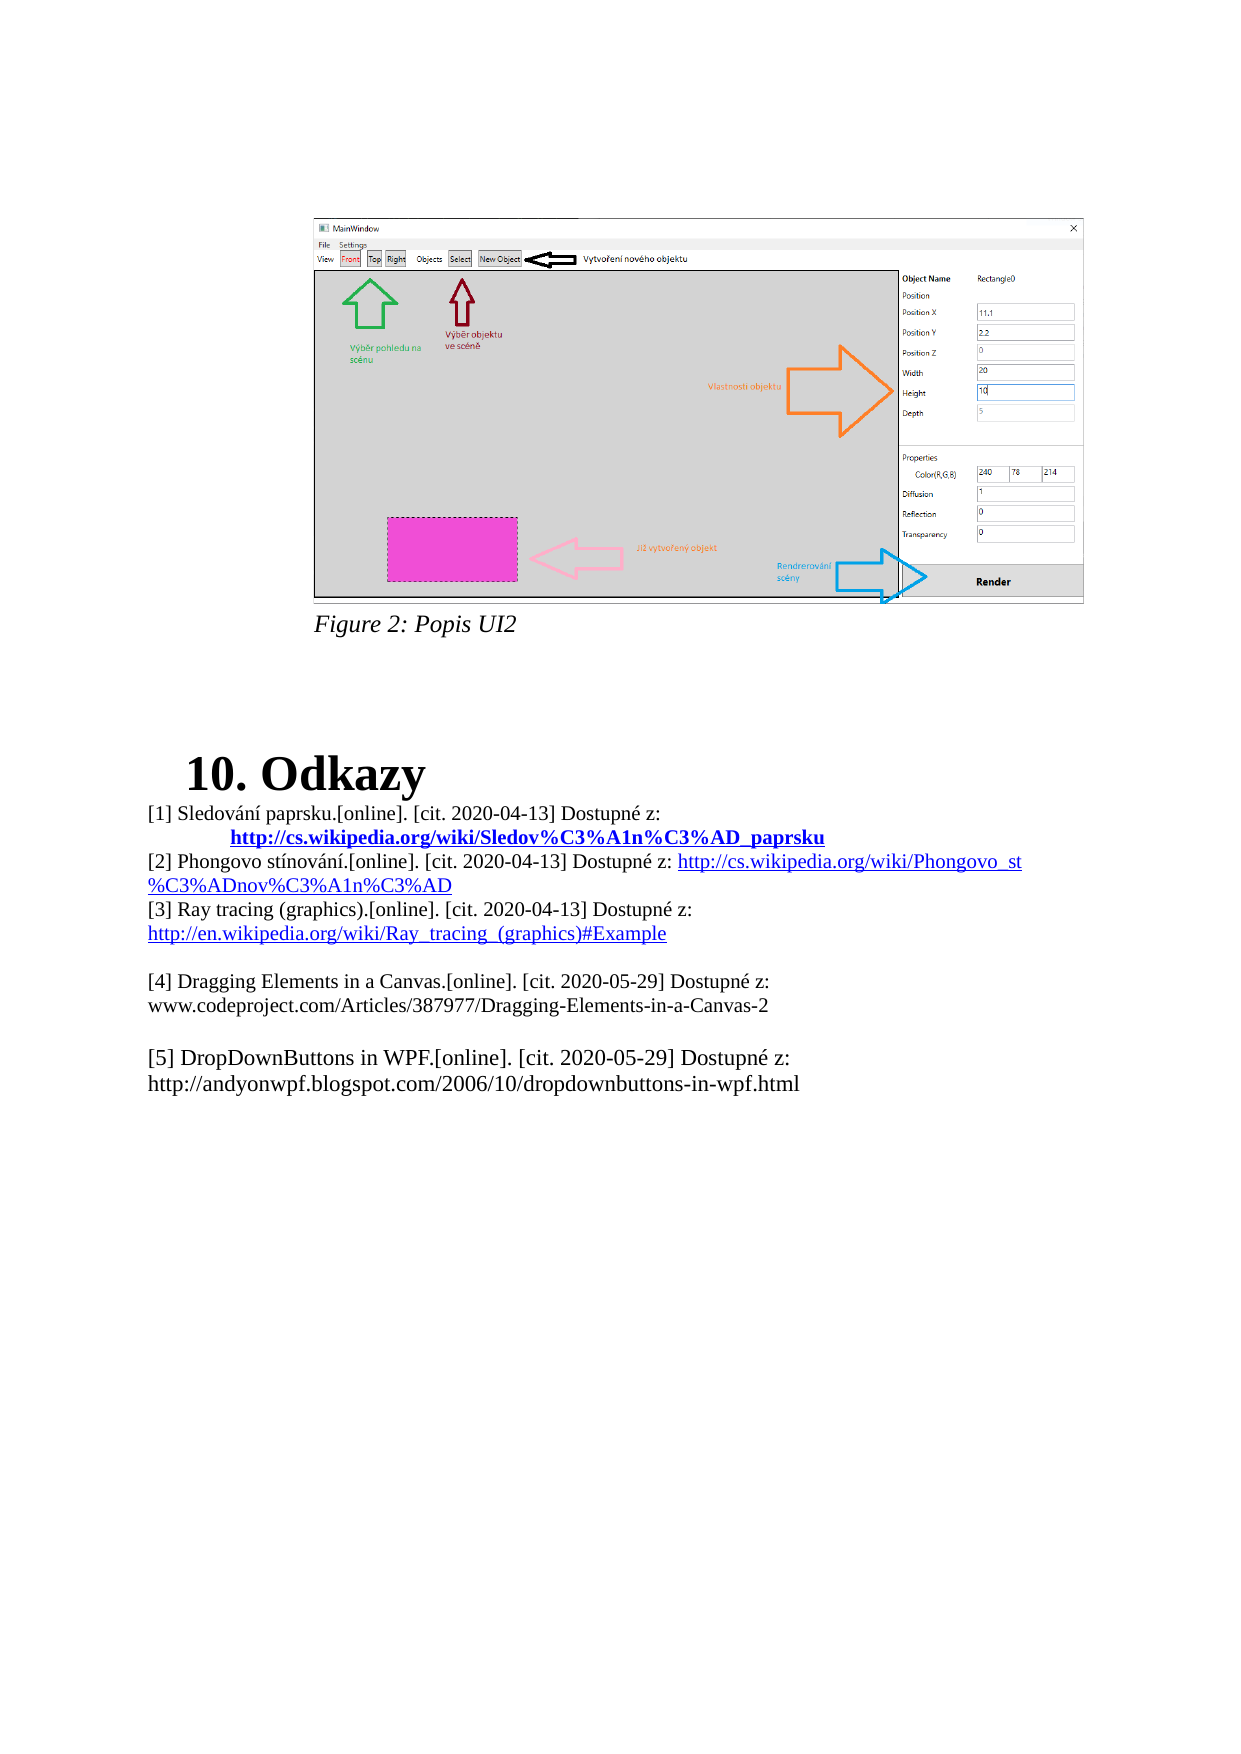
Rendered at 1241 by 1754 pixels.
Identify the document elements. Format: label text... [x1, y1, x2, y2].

picture [839, 554, 920, 598]
text [1] Sledování paprsku.[online]. [cit. 2020-04-13] Dostupné z: [148, 801, 1092, 825]
text [3] Ray tracing (graphics).[online]. [cit. 2020-04-13] Dostupné z: http://en.wikipedia.org/wiki/Ray_tracing_(graphics)#Example [148, 897, 1092, 945]
list http://cs.wikipedia.org/wiki/Sledov%C3%A1n%C3%AD_paprsku [185, 825, 1092, 849]
subtitle 10. Odkazy [148, 743, 1092, 801]
text http://andyonwpf.blogspot.com/2006/10/dropdownbuttons-in-wpf.html [148, 1070, 1092, 1096]
picture [313, 218, 1084, 604]
text [5] DropDownButtons in WPF.[online]. [cit. 2020-05-29] Dostupné z: [148, 1044, 1092, 1070]
text [2] Phongovo stínování.[online]. [cit. 2020-04-13] Dostupné z: http://cs.wikipedia.org/wiki/Phongovo_st%C3%ADnov%C3%A1n%C3%AD [148, 849, 1092, 897]
text [4] Dragging Elements in a Canvas.[online]. [cit. 2020-05-29] Dostupné z: www.codeproject.com/Articles/387977/Dragging-Elements-in-a-Canvas-2 [148, 969, 1092, 1017]
text Figure 2: Popis UI2 [314, 604, 1084, 638]
